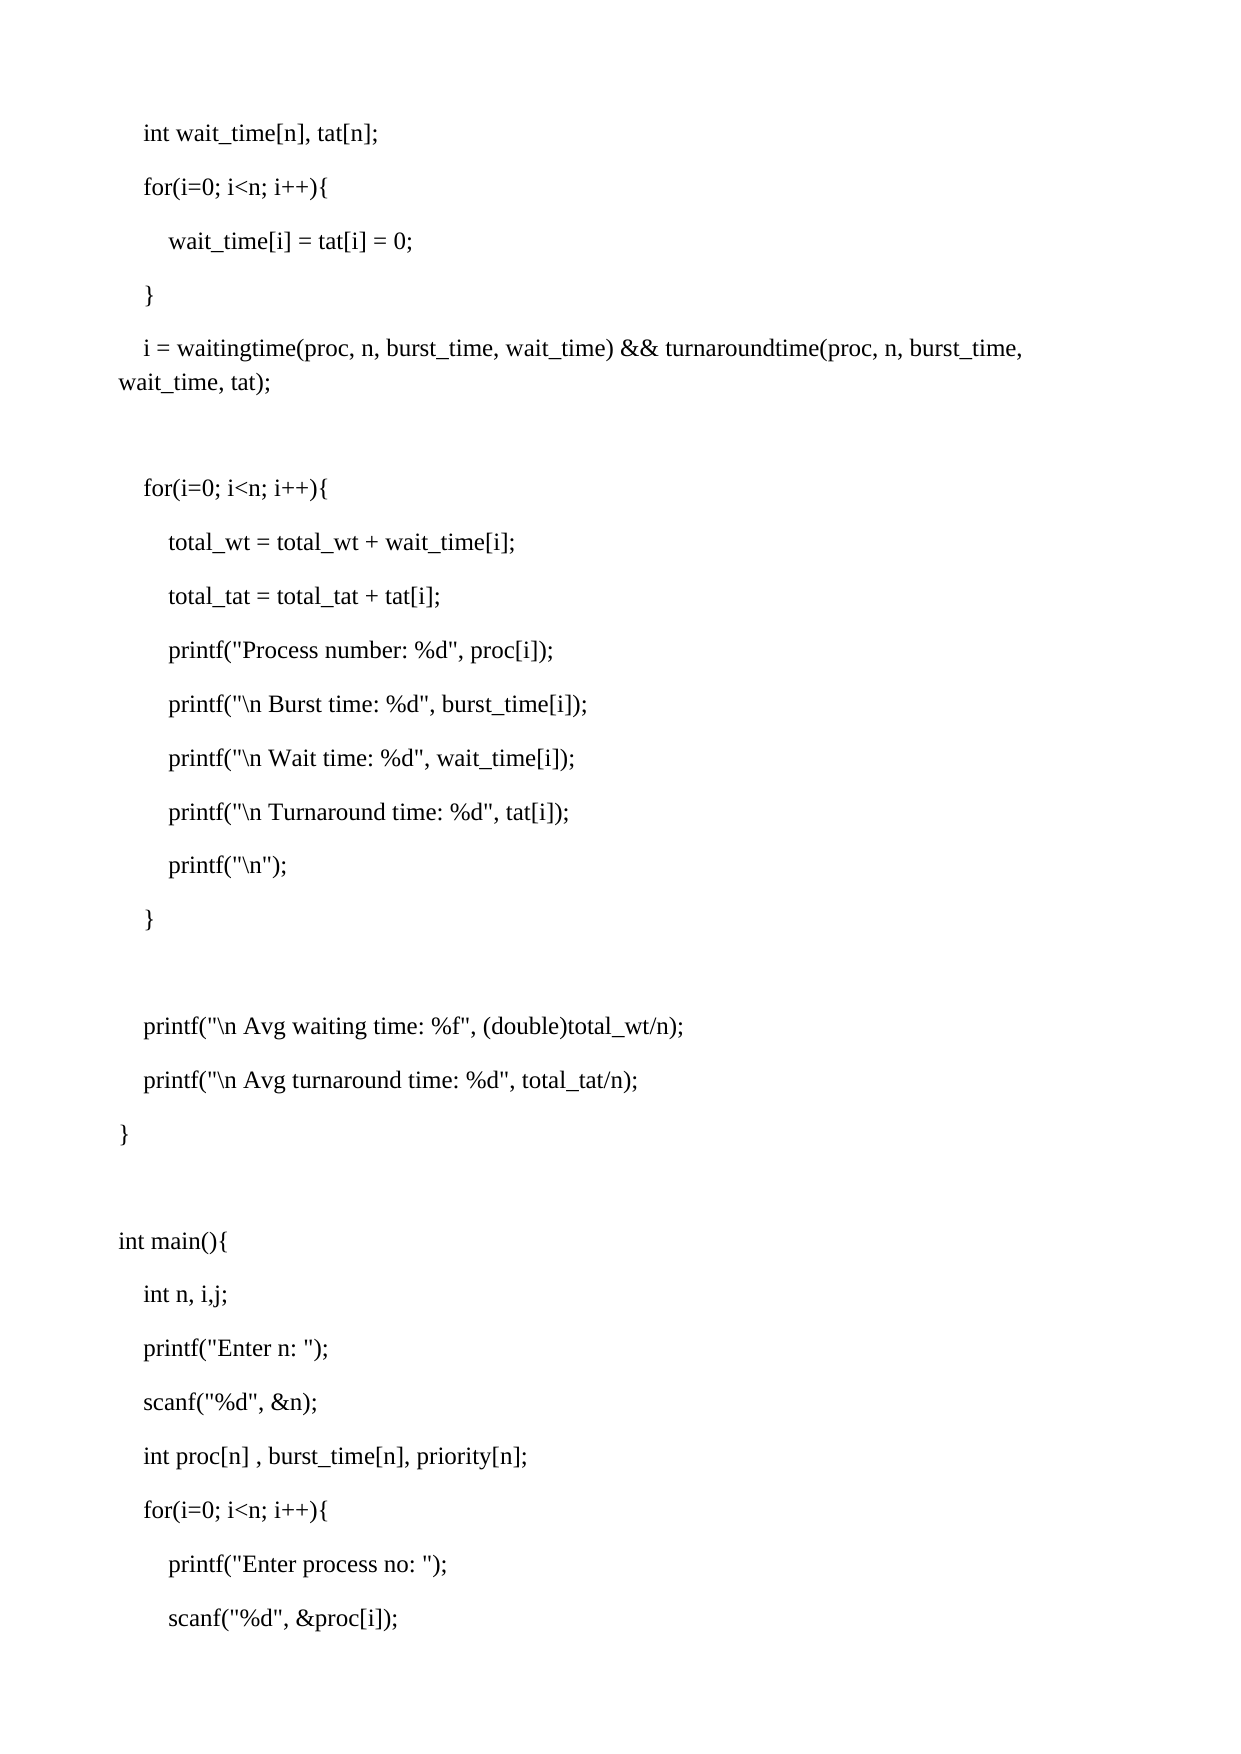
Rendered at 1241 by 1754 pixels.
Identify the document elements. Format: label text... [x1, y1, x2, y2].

text int main(){ [118, 1226, 1122, 1254]
text for(i=0; i<n; i++){ [118, 172, 1122, 201]
text scanf("%d", &proc[i]); [118, 1603, 1122, 1631]
text printf("Enter process no: "); [118, 1549, 1122, 1578]
text total_tat = total_tat + tat[i]; [118, 581, 1122, 610]
text } [118, 1119, 1122, 1148]
text printf("\n Wait time: %d", wait_time[i]); [118, 743, 1122, 771]
text int proc[n] , burst_time[n], priority[n]; [118, 1441, 1122, 1470]
text for(i=0; i<n; i++){ [118, 1495, 1122, 1524]
text printf("Process number: %d", proc[i]); [118, 635, 1122, 664]
text printf("\n Burst time: %d", burst_time[i]); [118, 689, 1122, 718]
text for(i=0; i<n; i++){ [118, 473, 1122, 502]
text scanf("%d", &n); [118, 1387, 1122, 1416]
text printf("\n Avg turnaround time: %d", total_tat/n); [118, 1065, 1122, 1094]
text int wait_time[n], tat[n]; [118, 118, 1122, 147]
text int n, i,j; [118, 1279, 1122, 1308]
text printf("\n Avg waiting time: %f", (double)total_wt/n); [118, 1011, 1122, 1040]
text total_wt = total_wt + wait_time[i]; [118, 527, 1122, 556]
text } [118, 280, 1122, 308]
text i = waitingtime(proc, n, burst_time, wait_time) && turnaroundtime(proc, n, burst_time, wait_time, tat); [118, 333, 1122, 395]
text } [118, 904, 1122, 933]
text wait_time[i] = tat[i] = 0; [118, 226, 1122, 254]
text printf("\n"); [118, 850, 1122, 879]
text printf("Enter n: "); [118, 1333, 1122, 1362]
text printf("\n Turnaround time: %d", tat[i]); [118, 797, 1122, 825]
